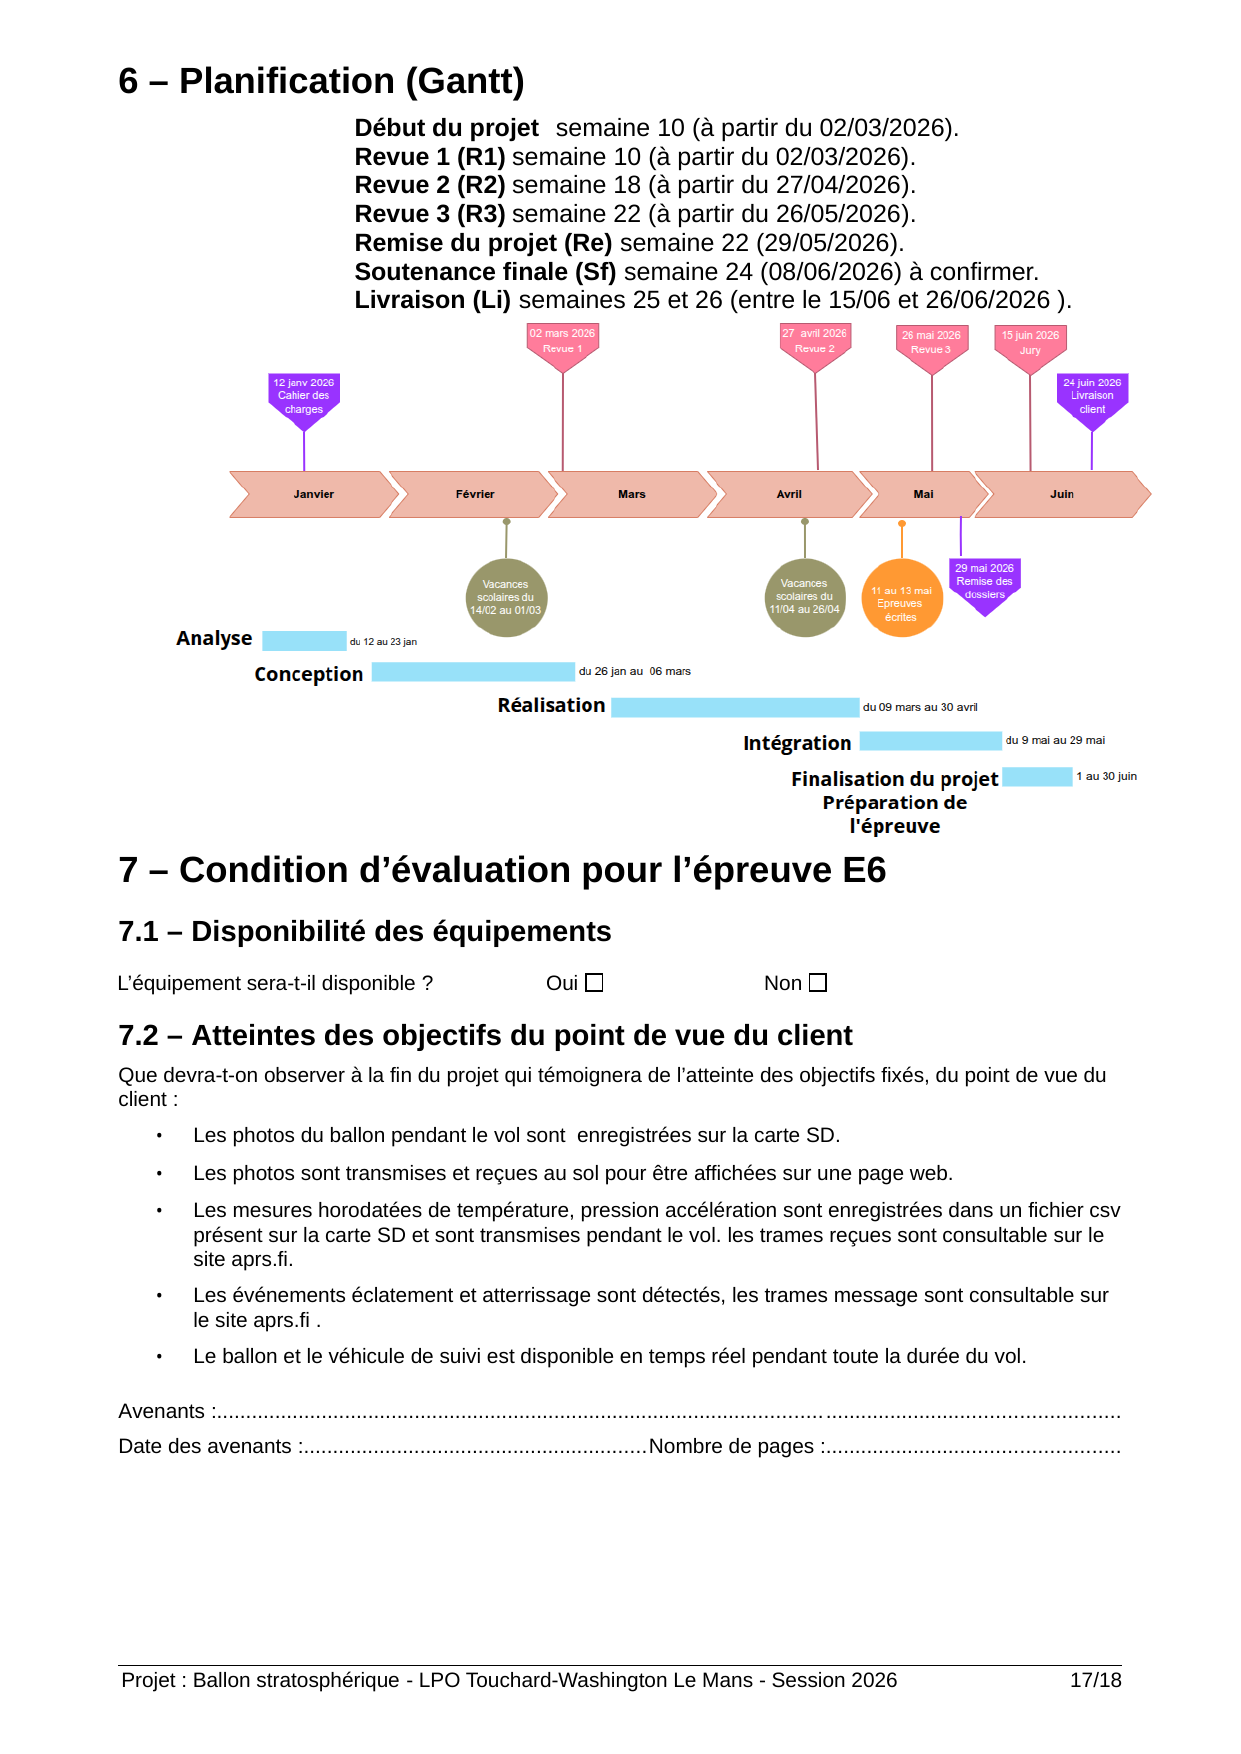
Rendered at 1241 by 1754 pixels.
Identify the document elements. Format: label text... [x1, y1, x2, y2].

table_header Non [764, 959, 1122, 1006]
text Revue 3 (R3) semaine 22 (à partir du 26/05/2026). [354, 199, 1122, 228]
text Avenants : [118, 1398, 1122, 1422]
list Les photos sont transmises et reçues au sol pour être affichées sur une page web. [156, 1160, 1122, 1185]
subtitle Atteintes des objectifs du point de vue du client [118, 1017, 1122, 1051]
text Livraison (Li) semaines 25 et 26 (entre le 15/06 et 26/06/2026 ). [354, 285, 1122, 314]
text Revue 1 (R1) semaine 10 (à partir du 02/03/2026). [354, 142, 1122, 170]
subtitle Planification (Gantt) [118, 59, 1122, 101]
table_header Oui [546, 959, 764, 1006]
list Le ballon et le véhicule de suivi est disponible en temps réel pendant toute la durée du vol. [156, 1343, 1122, 1369]
subtitle Disponibilité des équipements [118, 913, 1122, 947]
picture [165, 314, 1170, 837]
text Remise du projet (Re) semaine 22 (29/05/2026). [354, 228, 1122, 257]
table_header L’équipement sera-t-il disponible ? [117, 959, 546, 1006]
text Date des avenants : Nombre de pages : [118, 1434, 1122, 1458]
list Les photos du ballon pendant le vol sont enregistrées sur la carte SD. [156, 1122, 1122, 1148]
subtitle Condition d’évaluation pour l’épreuve E6 [118, 848, 1122, 890]
text Que devra-t-on observer à la fin du projet qui témoignera de l’atteinte des objectifs fixés, du point de vue du client : [118, 1063, 1122, 1111]
text Soutenance finale (Sf) semaine 24 (08/06/2026) à confirmer. [354, 257, 1122, 285]
list Les mesures horodatées de température, pression accélération sont enregistrées dans un fichier csv présent sur la carte SD et sont transmises pendant le vol. les trames reçues sont consultable sur le site aprs.fi. [156, 1197, 1122, 1271]
text Début du projet semaine 10 (à partir du 02/03/2026). [354, 113, 1122, 142]
list Les événements éclatement et atterrissage sont détectés, les trames message sont consultable sur le site aprs.fi . [156, 1282, 1122, 1332]
text Revue 2 (R2) semaine 18 (à partir du 27/04/2026). [354, 170, 1122, 199]
